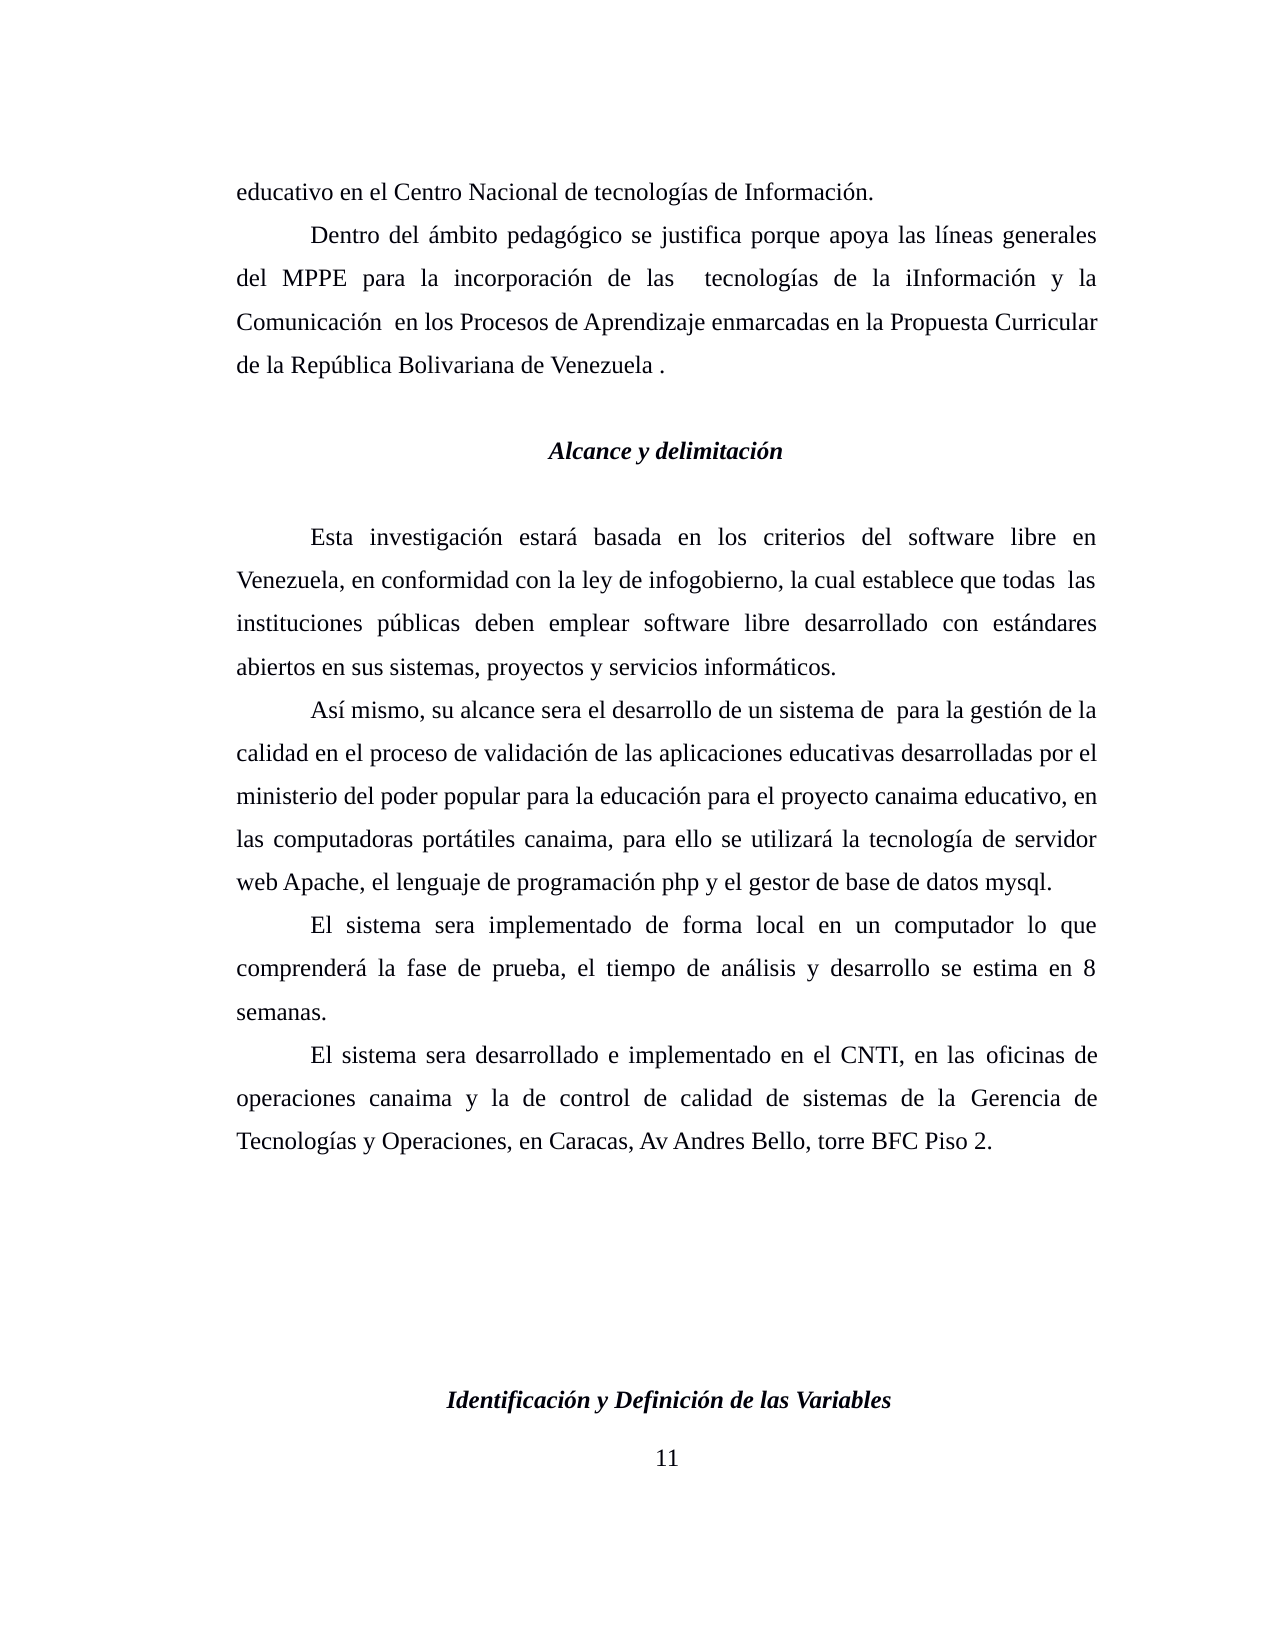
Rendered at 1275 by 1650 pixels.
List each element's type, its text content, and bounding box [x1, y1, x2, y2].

text El sistema sera implementado de forma local en un computador lo que comprenderá la fase de prueba, el tiempo de análisis y desarrollo se estima en 8 semanas. [236, 910, 1098, 1025]
text El sistema sera desarrollado e implementado en el CNTI, en las oficinas de operaciones canaima y la de control de calidad de sistemas de la Gerencia de Tecnologías y Operaciones, en Caracas, Av Andres Bello, torre BFC Piso 2. [236, 1040, 1098, 1155]
text Esta investigación estará basada en los criterios del software libre en Venezuela, en conformidad con la ley de infogobierno, la cual establece que todas las [236, 522, 1098, 594]
list Identificación y Definición de las Variables [236, 1385, 1098, 1413]
text Dentro del ámbito pedagógico se justifica porque apoya las líneas generales del MPPE para la incorporación de las tecnologías de la iInformación y la Comunicación en los Procesos de Aprendizaje enmarcadas en la Propuesta Curricular de la República Bolivariana de Venezuela . [236, 220, 1098, 378]
text Así mismo, su alcance sera el desarrollo de un sistema de para la gestión de la calidad en el proceso de validación de las aplicaciones educativas desarrolladas por el ministerio del poder popular para la educación para el proyecto canaima educativo, en las computadoras portátiles canaima, para ello se utilizará la tecnología de servidor web Apache, el lenguaje de programación php y el gestor de base de datos mysql. [236, 695, 1098, 896]
subtitle Alcance y delimitación [236, 436, 1098, 465]
text educativo en el Centro Nacional de tecnologías de Información. [236, 177, 1098, 206]
text instituciones públicas deben emplear software libre desarrollado con estándares abiertos en sus sistemas, proyectos y servicios informáticos. [236, 608, 1098, 680]
